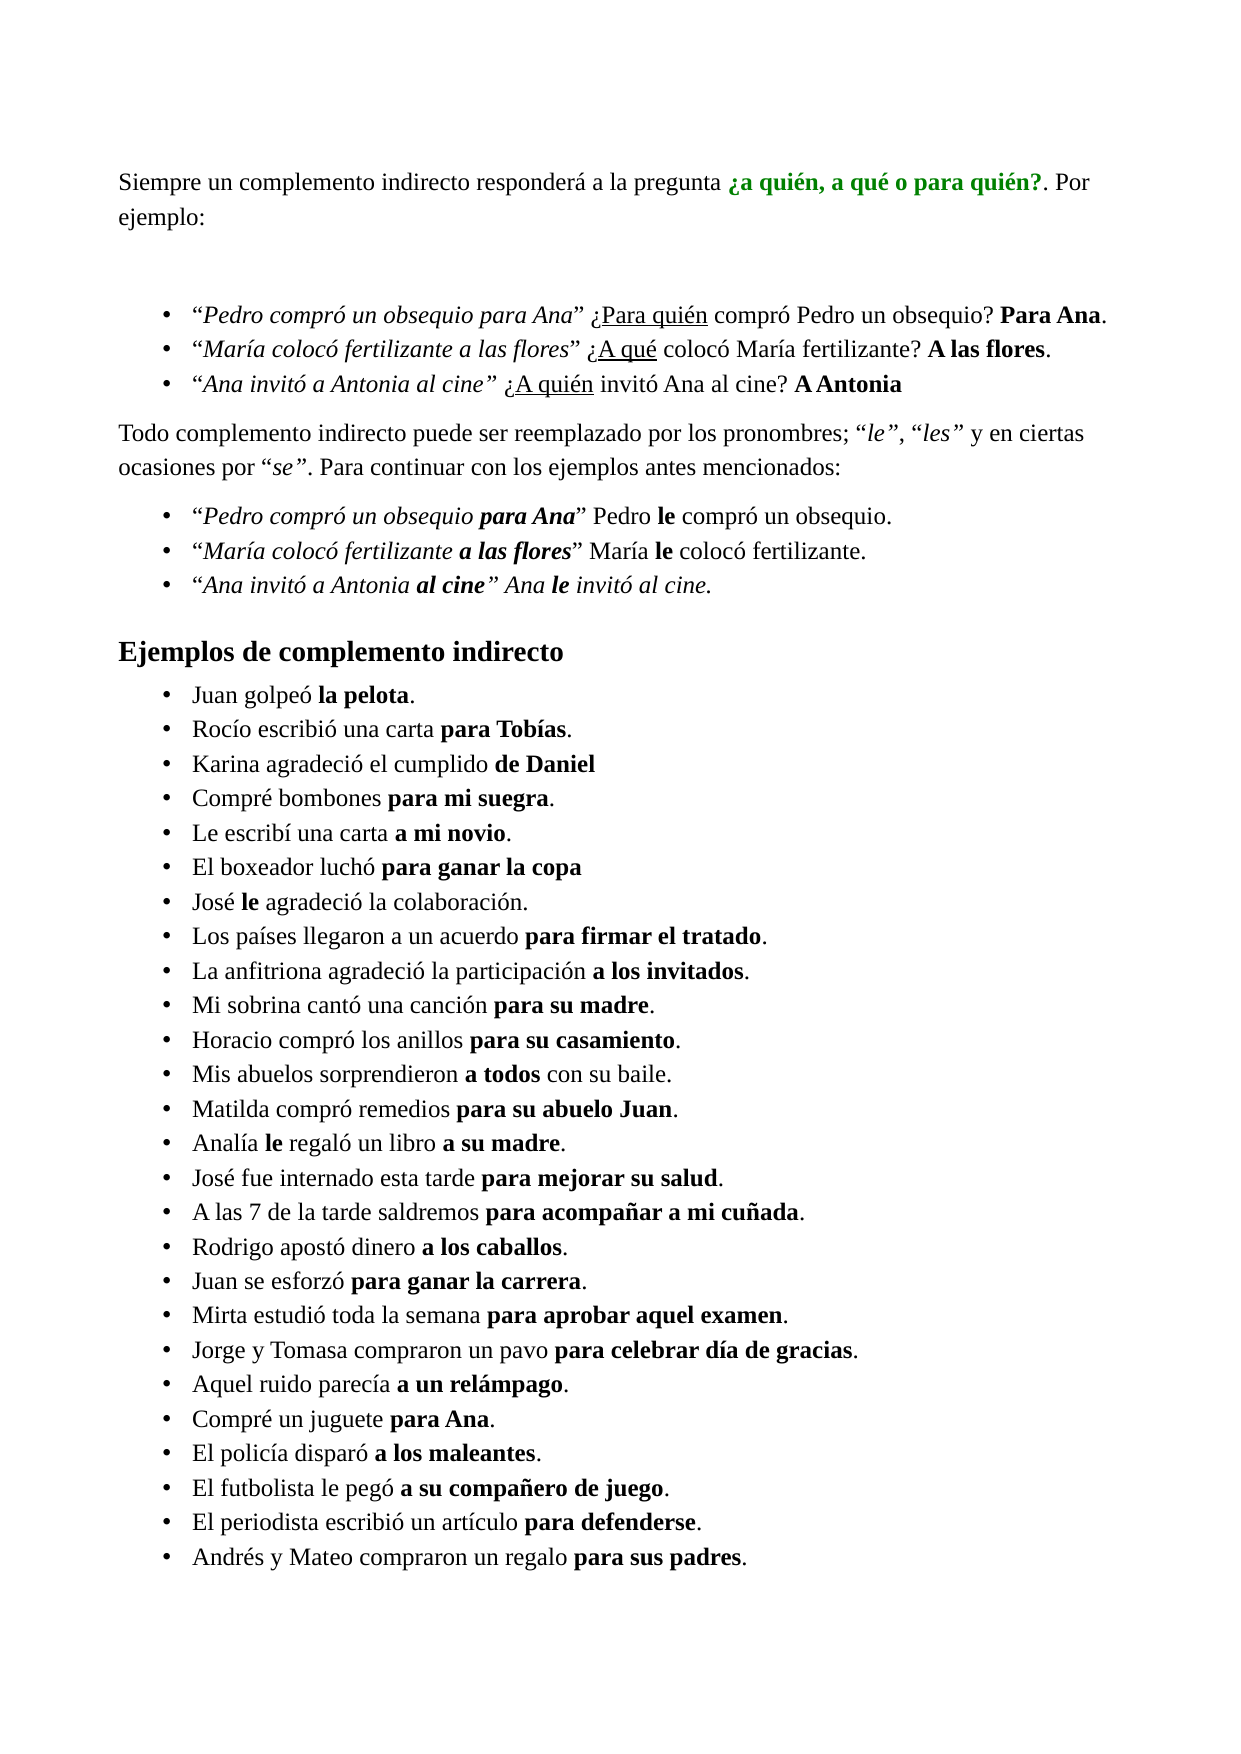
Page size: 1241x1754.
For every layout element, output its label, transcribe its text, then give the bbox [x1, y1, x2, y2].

list “Ana invitó a Antonia al cine” Ana le invitó al cine. [162, 570, 1122, 599]
list Matilda compró remedios para su abuelo Juan. [162, 1094, 1122, 1122]
list Juan se esforzó para ganar la carrera. [162, 1266, 1122, 1295]
list Mirta estudió toda la semana para aprobar aquel examen. [162, 1301, 1122, 1329]
list El boxeador luchó para ganar la copa [162, 852, 1122, 881]
list “María colocó fertilizante a las flores” María le colocó fertilizante. [162, 536, 1122, 564]
list Analía le regaló un libro a su madre. [162, 1128, 1122, 1157]
list Jorge y Tomasa compraron un pavo para celebrar día de gracias. [162, 1335, 1122, 1364]
list “Pedro compró un obsequio para Ana” Pedro le compró un obsequio. [162, 501, 1122, 530]
list Juan golpeó la pelota. [162, 680, 1122, 709]
list José le agradeció la colaboración. [162, 887, 1122, 916]
list “Pedro compró un obsequio para Ana” ¿Para quién compró Pedro un obsequio? Para Ana. [162, 300, 1122, 328]
text Todo complemento indirecto puede ser reemplazado por los pronombres; “le”, “les” y en ciertas ocasiones por “se”. Para continuar con los ejemplos antes mencionados: [118, 418, 1122, 481]
list Karina agradeció el cumplido de Daniel [162, 749, 1122, 778]
list Mi sobrina cantó una canción para su madre. [162, 990, 1122, 1019]
list Rocío escribió una carta para Tobías. [162, 714, 1122, 743]
text Siempre un complemento indirecto responderá a la pregunta ¿a quién, a qué o para quién?. Por ejemplo: [118, 167, 1122, 230]
list Los países llegaron a un acuerdo para firmar el tratado. [162, 921, 1122, 950]
list Aquel ruido parecía a un relámpago. [162, 1369, 1122, 1398]
list A las 7 de la tarde saldremos para acompañar a mi cuñada. [162, 1197, 1122, 1226]
list “María colocó fertilizante a las flores” ¿A qué colocó María fertilizante? A las flores. [162, 334, 1122, 363]
list El policía disparó a los maleantes. [162, 1438, 1122, 1467]
list La anfitriona agradeció la participación a los invitados. [162, 956, 1122, 984]
list Le escribí una carta a mi novio. [162, 818, 1122, 847]
subtitle Ejemplos de complemento indirecto [118, 634, 1122, 667]
list Compré un juguete para Ana. [162, 1404, 1122, 1433]
list Andrés y Mateo compraron un regalo para sus padres. [162, 1542, 1122, 1571]
list El futbolista le pegó a su compañero de juego. [162, 1473, 1122, 1502]
list Compré bombones para mi suegra. [162, 783, 1122, 812]
list Rodrigo apostó dinero a los caballos. [162, 1232, 1122, 1260]
list El periodista escribió un artículo para defenderse. [162, 1507, 1122, 1536]
list Horacio compró los anillos para su casamiento. [162, 1025, 1122, 1053]
list Mis abuelos sorprendieron a todos con su baile. [162, 1059, 1122, 1088]
list “Ana invitó a Antonia al cine” ¿A quién invitó Ana al cine? A Antonia [162, 369, 1122, 397]
list José fue internado esta tarde para mejorar su salud. [162, 1163, 1122, 1191]
